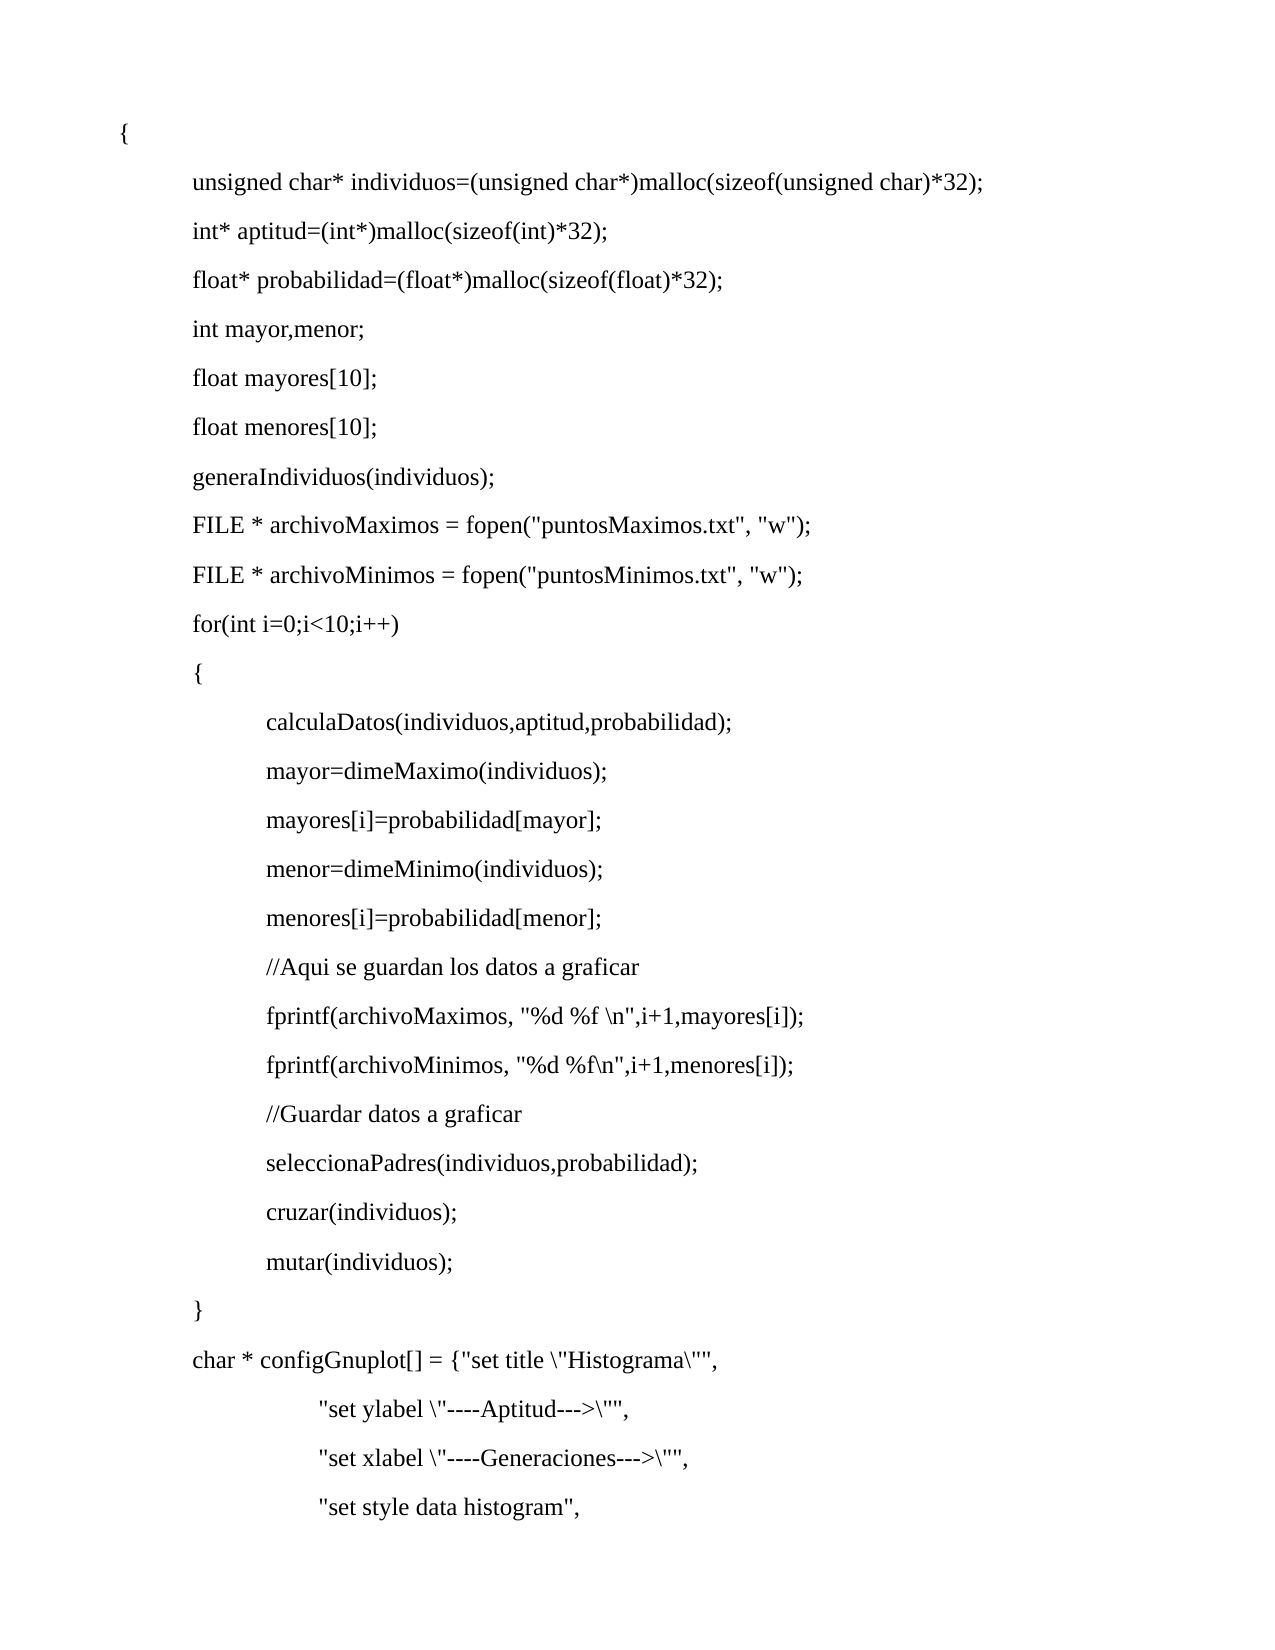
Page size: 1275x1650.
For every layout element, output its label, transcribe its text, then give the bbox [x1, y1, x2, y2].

text "set ylabel \"----Aptitud--->\"", [118, 1394, 1157, 1422]
text for(int i=0;i<10;i++) [118, 609, 1157, 637]
text fprintf(archivoMinimos, "%d %f\n",i+1,menores[i]); [118, 1050, 1157, 1079]
text mayores[i]=probabilidad[mayor]; [118, 805, 1157, 834]
text FILE * archivoMaximos = fopen("puntosMaximos.txt", "w"); [118, 511, 1157, 539]
text "set xlabel \"----Generaciones--->\"", [118, 1443, 1157, 1472]
text //Aqui se guardan los datos a graficar [118, 952, 1157, 981]
text unsigned char* individuos=(unsigned char*)malloc(sizeof(unsigned char)*32); [118, 167, 1157, 196]
text generaIndividuos(individuos); [118, 462, 1157, 490]
text } [118, 1296, 1157, 1324]
text int mayor,menor; [118, 314, 1157, 343]
text //Guardar datos a graficar [118, 1099, 1157, 1128]
text char * configGnuplot[] = {"set title \"Histograma\"", [118, 1345, 1157, 1373]
text float mayores[10]; [118, 363, 1157, 392]
text FILE * archivoMinimos = fopen("puntosMinimos.txt", "w"); [118, 560, 1157, 588]
text calculaDatos(individuos,aptitud,probabilidad); [118, 707, 1157, 736]
text mutar(individuos); [118, 1247, 1157, 1275]
text fprintf(archivoMaximos, "%d %f \n",i+1,mayores[i]); [118, 1001, 1157, 1030]
text { [118, 118, 1157, 147]
text "set style data histogram", [118, 1492, 1157, 1521]
text mayor=dimeMaximo(individuos); [118, 756, 1157, 785]
text float* probabilidad=(float*)malloc(sizeof(float)*32); [118, 265, 1157, 294]
text cruzar(individuos); [118, 1197, 1157, 1226]
text menores[i]=probabilidad[menor]; [118, 903, 1157, 932]
text float menores[10]; [118, 412, 1157, 441]
text seleccionaPadres(individuos,probabilidad); [118, 1148, 1157, 1177]
text int* aptitud=(int*)malloc(sizeof(int)*32); [118, 216, 1157, 245]
text menor=dimeMinimo(individuos); [118, 854, 1157, 883]
text { [118, 658, 1157, 687]
